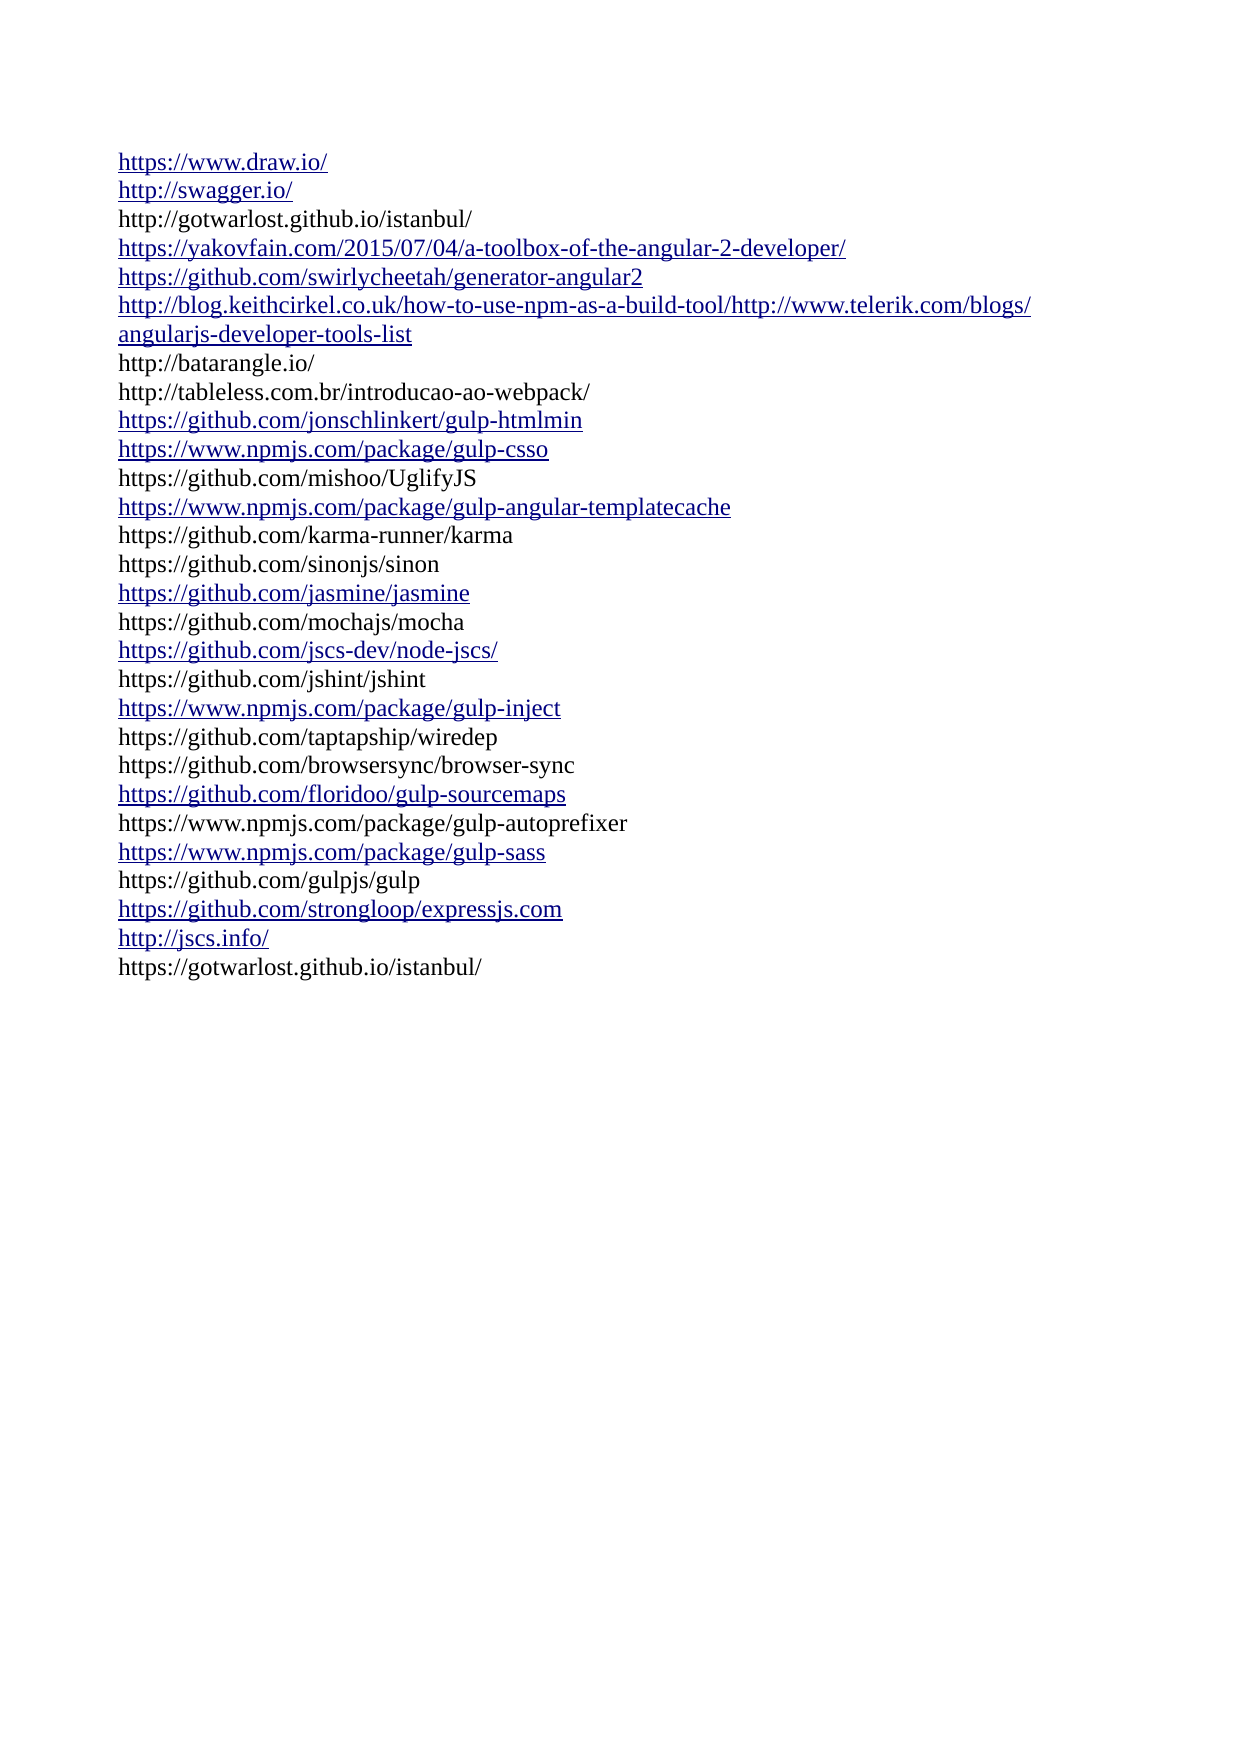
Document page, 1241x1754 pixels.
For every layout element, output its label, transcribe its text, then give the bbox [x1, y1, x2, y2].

text https://github.com/browsersync/browser-sync [118, 751, 1122, 779]
text https://yakovfain.com/2015/07/04/a-toolbox-of-the-angular-2-developer/ [118, 233, 1122, 262]
text https://github.com/swirlycheetah/generator-angular2 [118, 262, 1122, 291]
text https://github.com/karma-runner/karma [118, 521, 1122, 549]
text http://blog.keithcirkel.co.uk/how-to-use-npm-as-a-build-tool/http://www.telerik.com/blogs/angularjs-developer-tools-list [118, 291, 1122, 348]
text https://github.com/taptapship/wiredep [118, 722, 1122, 751]
text http://swagger.io/ [118, 176, 1122, 204]
text http://gotwarlost.github.io/istanbul/ [118, 204, 1122, 233]
text https://github.com/jasmine/jasmine [118, 578, 1122, 607]
text https://www.npmjs.com/package/gulp-inject [118, 693, 1122, 722]
text https://www.npmjs.com/package/gulp-csso [118, 434, 1122, 463]
text https://www.npmjs.com/package/gulp-autoprefixer [118, 808, 1122, 837]
text https://github.com/jscs-dev/node-jscs/ [118, 636, 1122, 664]
text https://www.npmjs.com/package/gulp-sass [118, 837, 1122, 866]
text https://github.com/jonschlinkert/gulp-htmlmin [118, 406, 1122, 434]
text https://github.com/floridoo/gulp-sourcemaps [118, 779, 1122, 808]
text https://github.com/jshint/jshint [118, 664, 1122, 693]
text https://github.com/mishoo/UglifyJS [118, 463, 1122, 492]
text https://gotwarlost.github.io/istanbul/ [118, 952, 1122, 981]
text http://jscs.info/ [118, 923, 1122, 952]
text https://github.com/sinonjs/sinon [118, 549, 1122, 578]
text https://github.com/mochajs/mocha [118, 607, 1122, 636]
text http://tableless.com.br/introducao-ao-webpack/ [118, 377, 1122, 406]
text https://github.com/gulpjs/gulp [118, 866, 1122, 894]
text http://batarangle.io/ [118, 348, 1122, 377]
text https://www.draw.io/ [118, 147, 1122, 176]
text https://www.npmjs.com/package/gulp-angular-templatecache [118, 492, 1122, 521]
text https://github.com/strongloop/expressjs.com [118, 894, 1122, 923]
